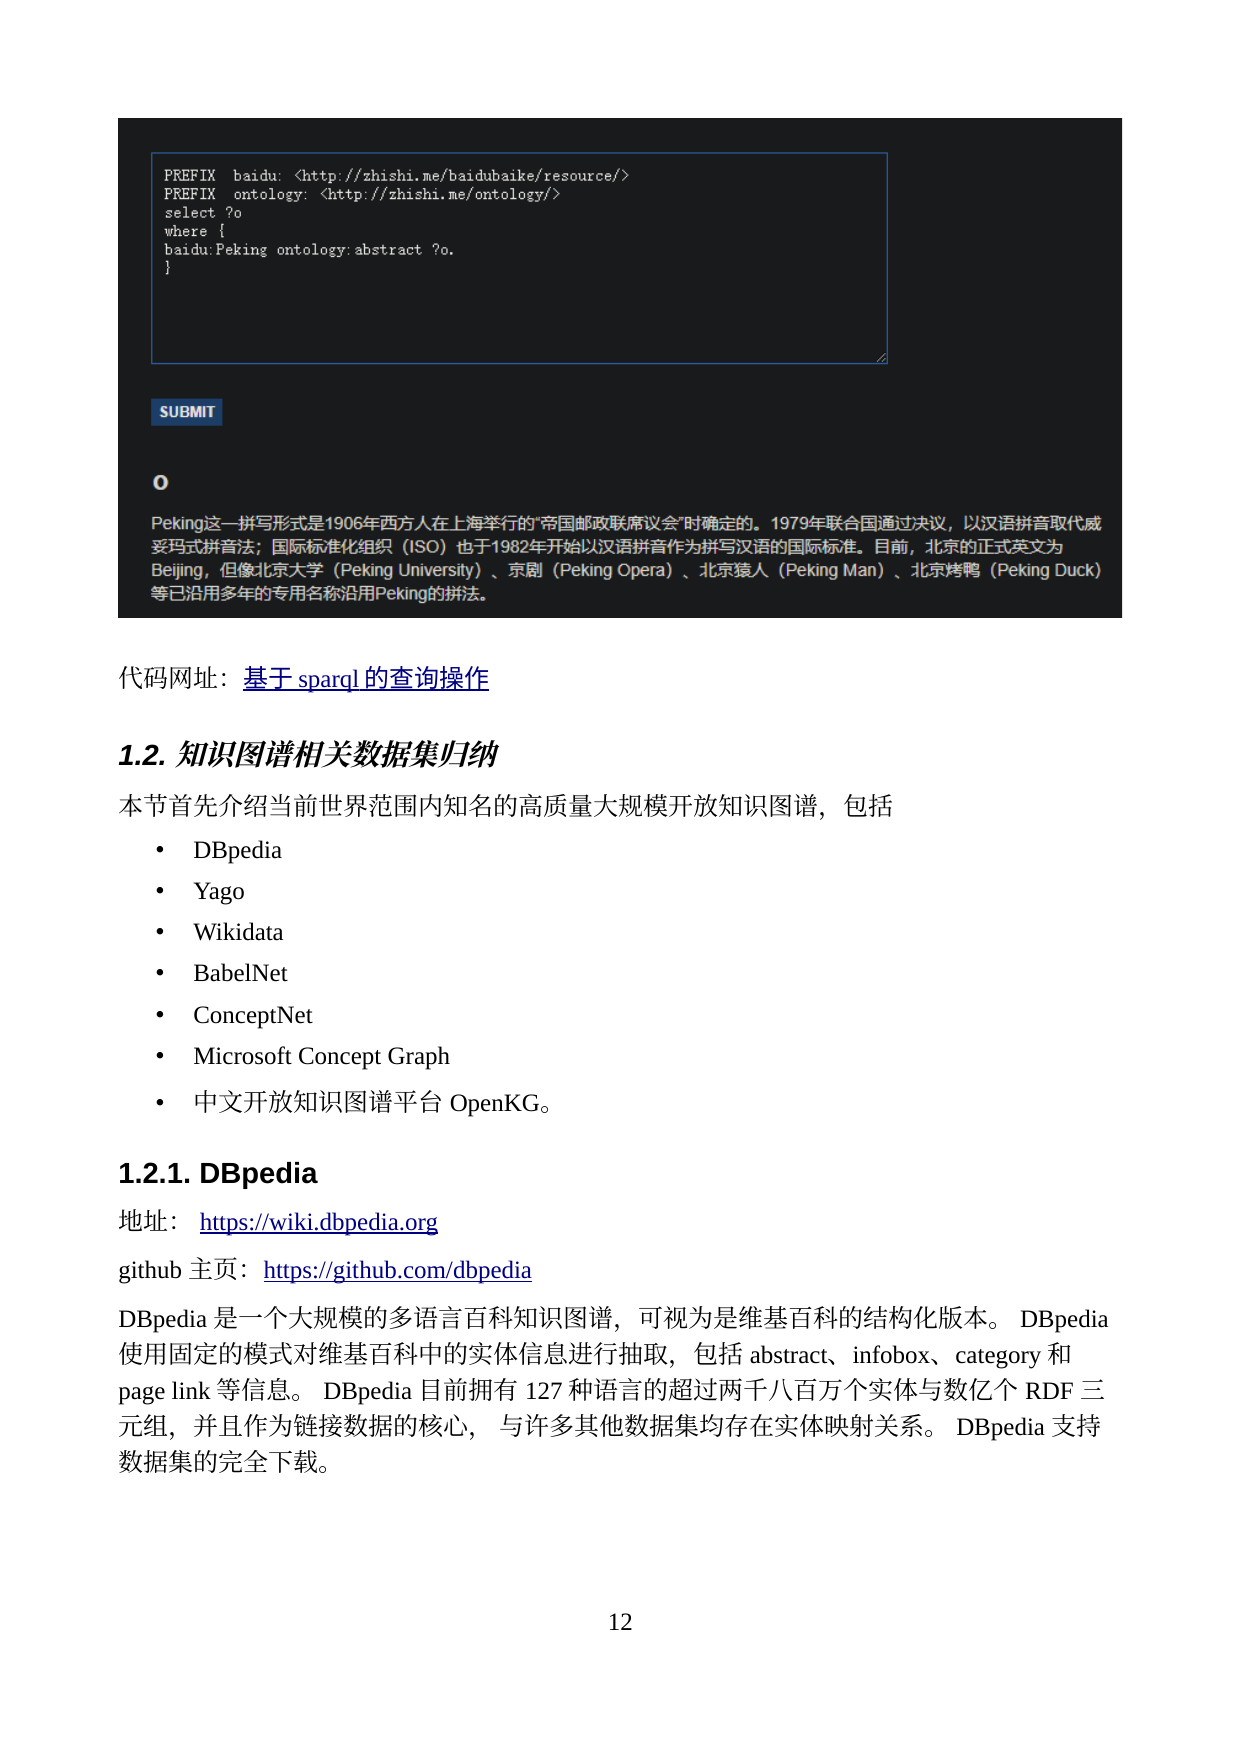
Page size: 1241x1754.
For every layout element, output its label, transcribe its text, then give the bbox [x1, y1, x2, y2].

list Yago [156, 876, 1122, 905]
list DBpedia [156, 835, 1122, 863]
list 中文开放知识图谱平台 OpenKG。 [156, 1082, 1122, 1118]
text 代码网址：基于sparql的查询操作 [118, 658, 1122, 694]
text github 主页：https://github.com/dbpedia [118, 1250, 1122, 1286]
subtitle DBpedia [118, 1156, 1122, 1189]
text DBpedia 是一个大规模的多语言百科知识图谱，可视为是维基百科的结构化版本。 DBpedia 使用固定的模式对维基百科中的实体信息进行抽取，包括 abstract、infobox、category 和 page link 等信息。 DBpedia 目前拥有 127 种语言的超过两千八百万个实体与数亿个 RDF 三元组，并且作为链接数据的核心， 与许多其他数据集均存在实体映射关系。 DBpedia 支持数据集的完全下载。 [118, 1299, 1122, 1478]
text 地址： https://wiki.dbpedia.org [118, 1202, 1122, 1238]
subtitle 知识图谱相关数据集归纳 [118, 732, 1122, 774]
list Microsoft Concept Graph [156, 1041, 1122, 1070]
text 本节首先介绍当前世界范围内知名的高质量大规模开放知识图谱，包括 [118, 786, 1122, 822]
list Wikidata [156, 917, 1122, 946]
list ConceptNet [156, 1000, 1122, 1028]
list BabelNet [156, 958, 1122, 987]
